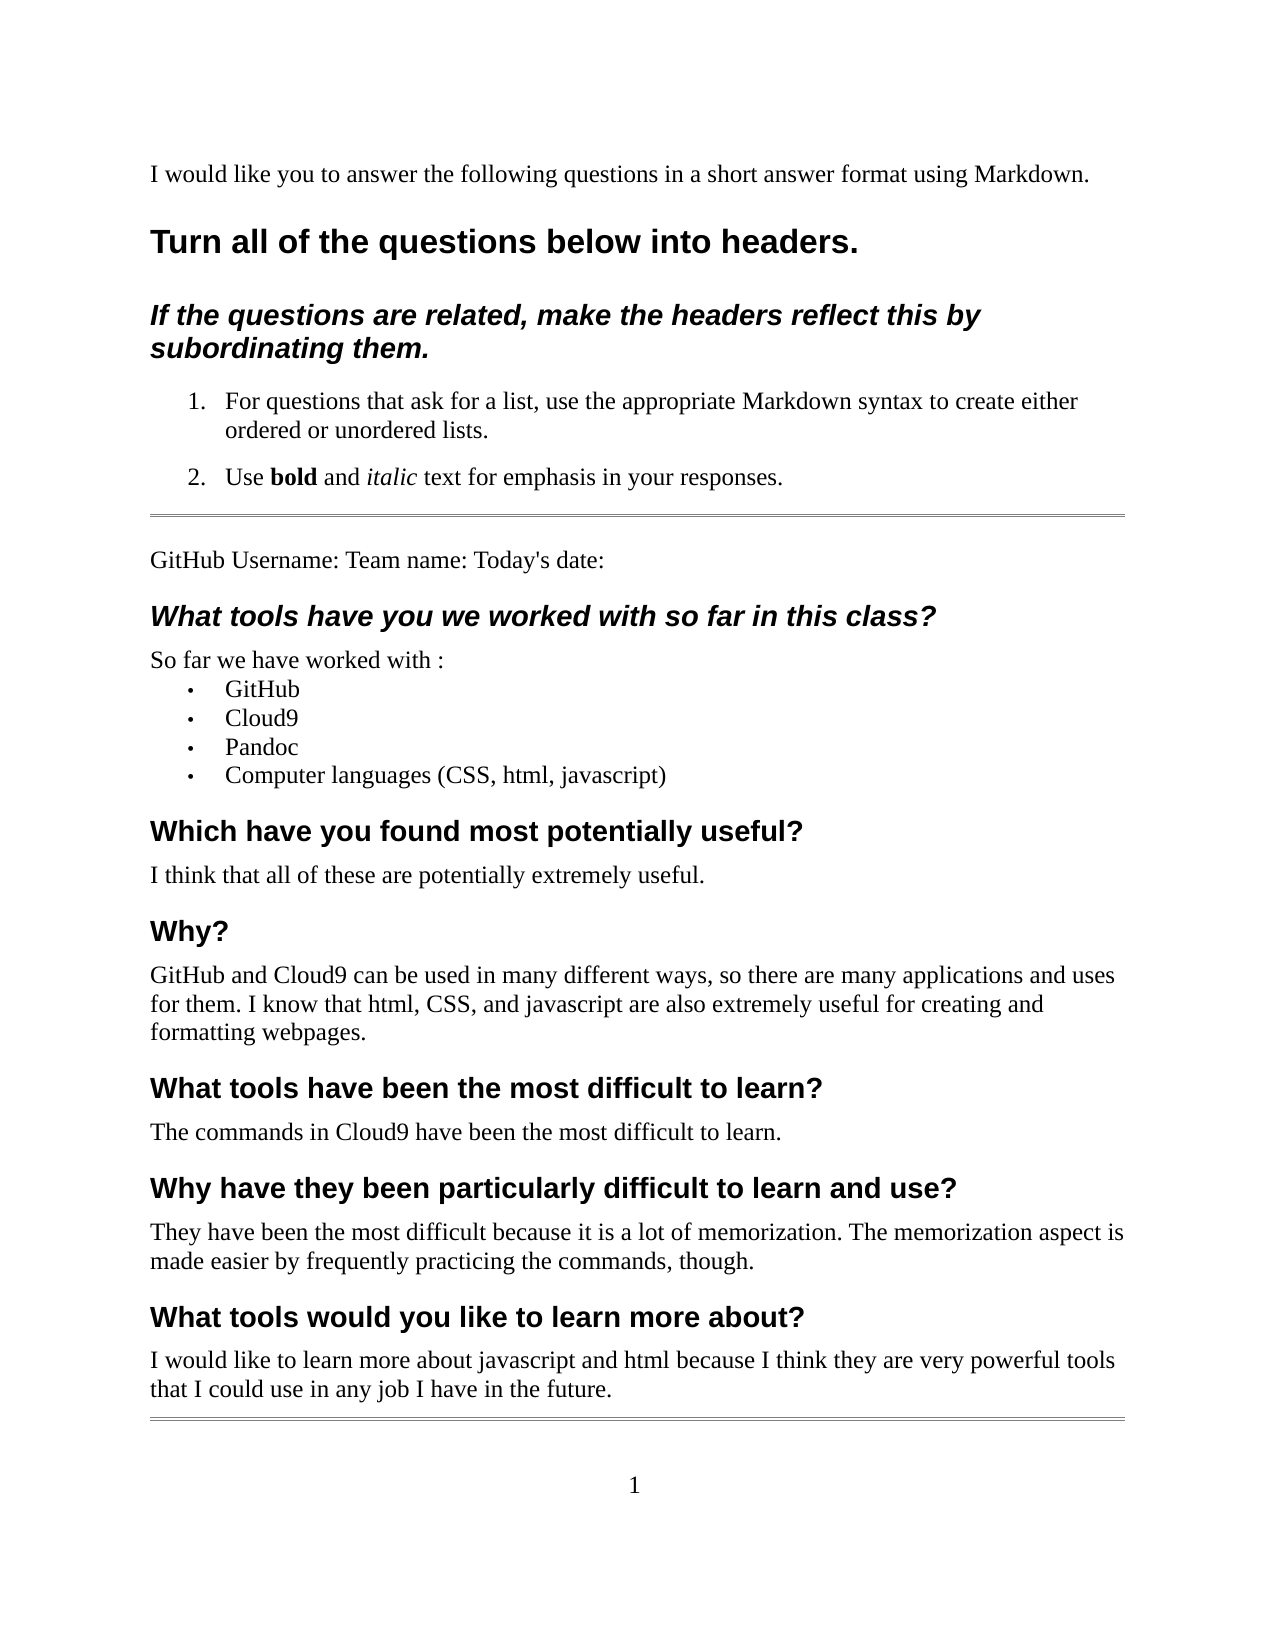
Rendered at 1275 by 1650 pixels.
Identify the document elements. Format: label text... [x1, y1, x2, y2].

subtitle What tools have you we worked with so far in this class? [150, 599, 1125, 633]
list Pandoc [187, 732, 1125, 760]
text I would like to learn more about javascript and html because I think they are very powerful tools that I could use in any job I have in the future. [150, 1346, 1125, 1403]
subtitle If the questions are related, make the headers reflect this by subordinating them. [150, 298, 1125, 365]
list Computer languages (CSS, html, javascript) [187, 760, 1125, 789]
text GitHub Username: Team name: Today's date: [150, 546, 1125, 574]
subtitle What tools have been the most difficult to learn? [150, 1071, 1125, 1105]
text They have been the most difficult because it is a lot of memorization. The memorization aspect is made easier by frequently practicing the commands, though. [150, 1217, 1125, 1274]
text I think that all of these are potentially extremely useful. [150, 860, 1125, 889]
subtitle Turn all of the questions below into headers. [150, 222, 1125, 260]
list Use bold and italic text for emphasis in your responses. [187, 462, 1125, 491]
text GitHub and Cloud9 can be used in many different ways, so there are many applications and uses for them. I know that html, CSS, and javascript are also extremely useful for creating and formatting webpages. [150, 960, 1125, 1046]
subtitle Why have they been particularly difficult to learn and use? [150, 1171, 1125, 1204]
text The commands in Cloud9 have been the most difficult to learn. [150, 1117, 1125, 1146]
list GitHub [187, 674, 1125, 703]
text I would like you to answer the following questions in a short answer format using Markdown. [150, 159, 1125, 188]
subtitle Why? [150, 914, 1125, 947]
subtitle Which have you found most potentially useful? [150, 814, 1125, 848]
list Cloud9 [187, 703, 1125, 732]
text So far we have worked with : [150, 645, 1125, 674]
subtitle What tools would you like to learn more about? [150, 1299, 1125, 1333]
list For questions that ask for a list, use the appropriate Markdown syntax to create either ordered or unordered lists. [187, 386, 1125, 444]
